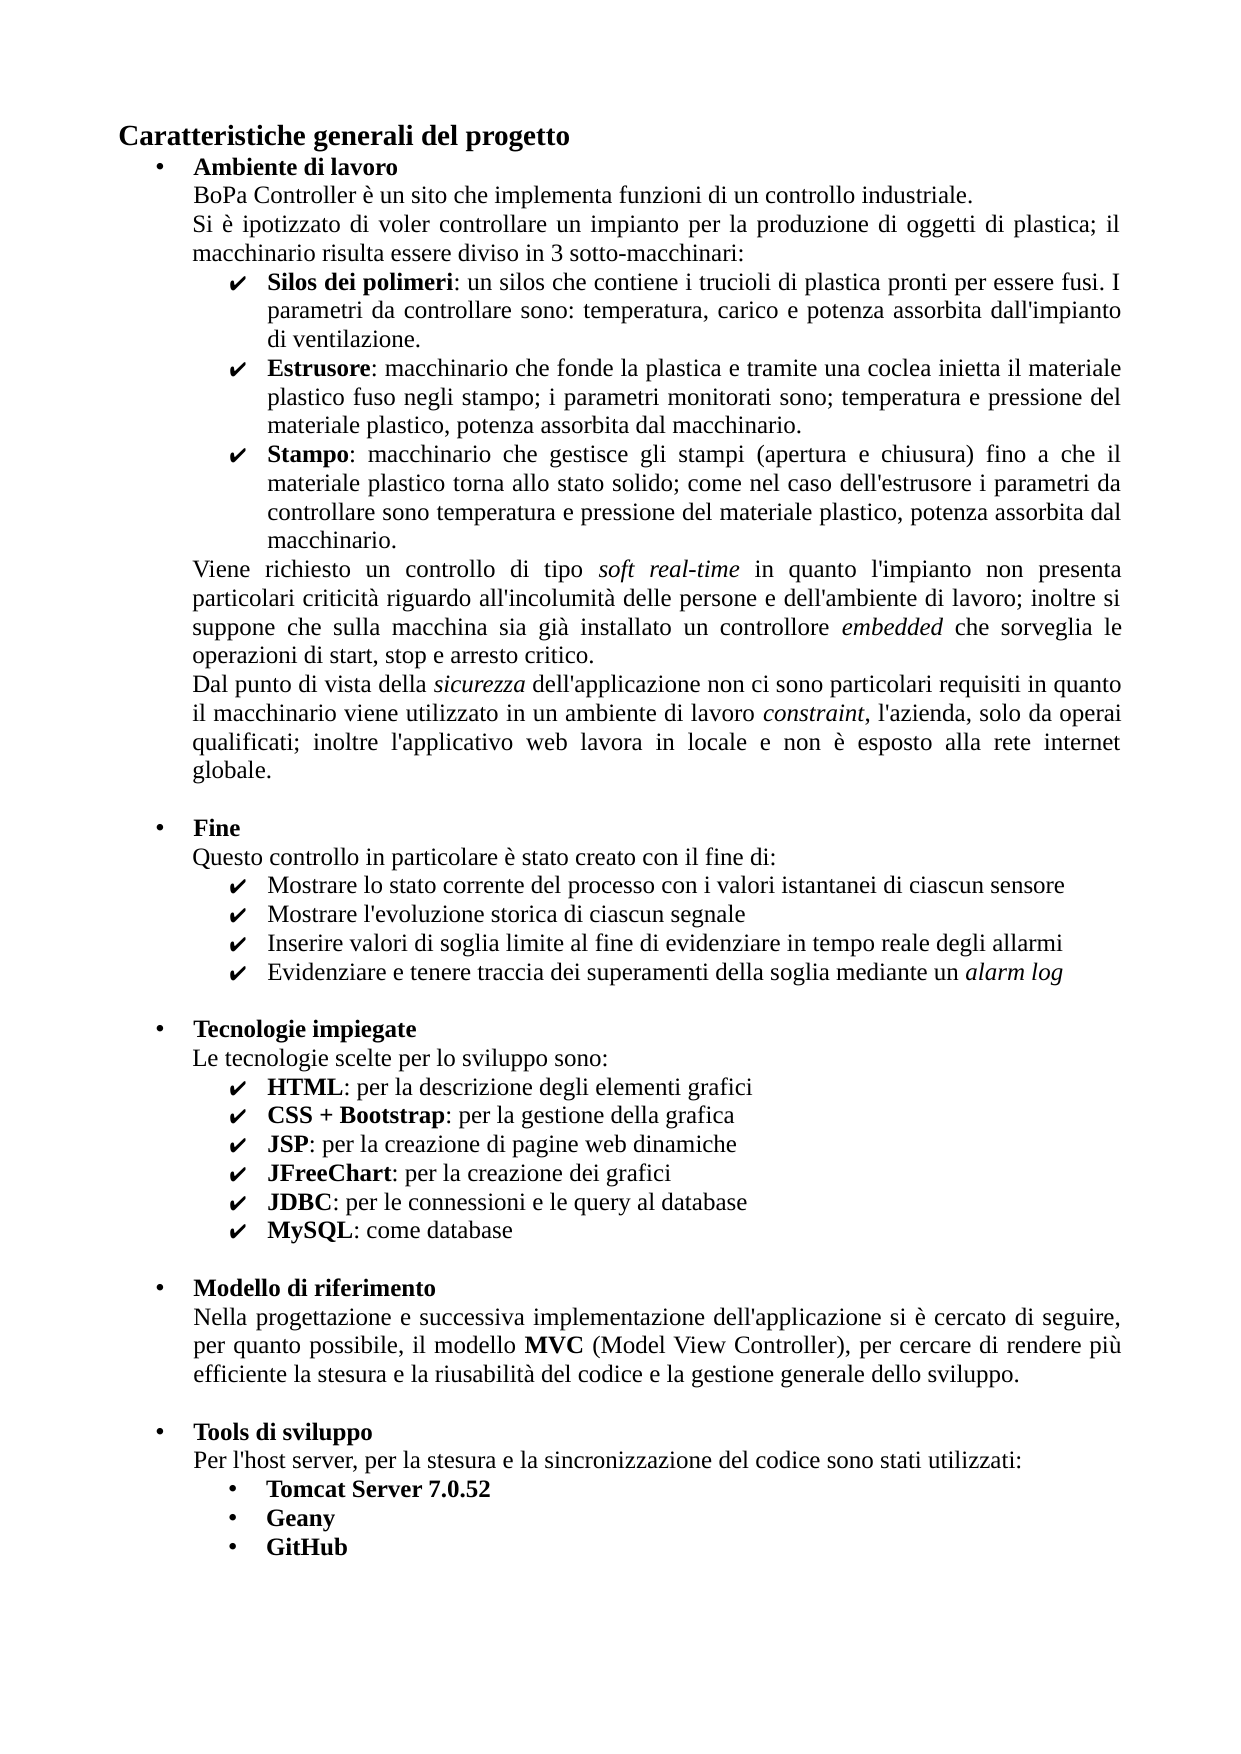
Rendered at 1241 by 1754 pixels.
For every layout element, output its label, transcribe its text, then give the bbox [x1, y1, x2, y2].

list Stampo: macchinario che gestisce gli stampi (apertura e chiusura) fino a che il materiale plastico torna allo stato solido; come nel caso dell'estrusore i parametri da controllare sono temperatura e pressione del materiale plastico, potenza assorbita dal macchinario. [229, 439, 1122, 554]
list CSS + Bootstrap: per la gestione della grafica [229, 1100, 1122, 1129]
list Evidenziare e tenere traccia dei superamenti della soglia mediante un alarm log [229, 957, 1122, 985]
list JFreeChart: per la creazione dei grafici [229, 1158, 1122, 1187]
list Mostrare l'evoluzione storica di ciascun segnale [229, 899, 1122, 928]
list GitHub [228, 1532, 1122, 1560]
list Modello di riferimento [156, 1273, 1122, 1302]
list Nella progettazione e successiva implementazione dell'applicazione si è cercato di seguire, per quanto possibile, il modello MVC (Model View Controller), per cercare di rendere più efficiente la stesura e la riusabilità del codice e la gestione generale dello sviluppo. [156, 1302, 1122, 1388]
list HTML: per la descrizione degli elementi grafici [229, 1072, 1122, 1100]
list Inserire valori di soglia limite al fine di evidenziare in tempo reale degli allarmi [229, 928, 1122, 957]
text Caratteristiche generali del progetto [118, 118, 1122, 152]
list Estrusore: macchinario che fonde la plastica e tramite una coclea inietta il materiale plastico fuso negli stampo; i parametri monitorati sono; temperatura e pressione del materiale plastico, potenza assorbita dal macchinario. [229, 353, 1122, 439]
list Per l'host server, per la stesura e la sincronizzazione del codice sono stati utilizzati: [156, 1445, 1122, 1474]
list Geany [228, 1503, 1122, 1532]
list JDBC: per le connessioni e le query al database [229, 1187, 1122, 1215]
list Tomcat Server 7.0.52 [228, 1474, 1122, 1503]
list BoPa Controller è un sito che implementa funzioni di un controllo industriale. [156, 180, 1122, 209]
list Ambiente di lavoro [156, 152, 1122, 180]
text Questo controllo in particolare è stato creato con il fine di: [192, 842, 1122, 870]
text Le tecnologie scelte per lo sviluppo sono: [192, 1043, 1122, 1072]
list MySQL: come database [229, 1215, 1122, 1244]
list Silos dei polimeri: un silos che contiene i trucioli di plastica pronti per essere fusi. I parametri da controllare sono: temperatura, carico e potenza assorbita dall'impianto di ventilazione. [229, 267, 1122, 353]
text Dal punto di vista della sicurezza dell'applicazione non ci sono particolari requisiti in quanto il macchinario viene utilizzato in un ambiente di lavoro constraint, l'azienda, solo da operai qualificati; inoltre l'applicativo web lavora in locale e non è esposto alla rete internet globale. [192, 669, 1122, 784]
list Tecnologie impiegate [156, 1014, 1122, 1043]
text Si è ipotizzato di voler controllare un impianto per la produzione di oggetti di plastica; il macchinario risulta essere diviso in 3 sotto-macchinari: [192, 209, 1122, 267]
text Viene richiesto un controllo di tipo soft real-time in quanto l'impianto non presenta particolari criticità riguardo all'incolumità delle persone e dell'ambiente di lavoro; inoltre si suppone che sulla macchina sia già installato un controllore embedded che sorveglia le operazioni di start, stop e arresto critico. [192, 554, 1122, 669]
list Tools di sviluppo [156, 1417, 1122, 1445]
list Fine [156, 813, 1122, 842]
list Mostrare lo stato corrente del processo con i valori istantanei di ciascun sensore [229, 870, 1122, 899]
list JSP: per la creazione di pagine web dinamiche [229, 1129, 1122, 1158]
